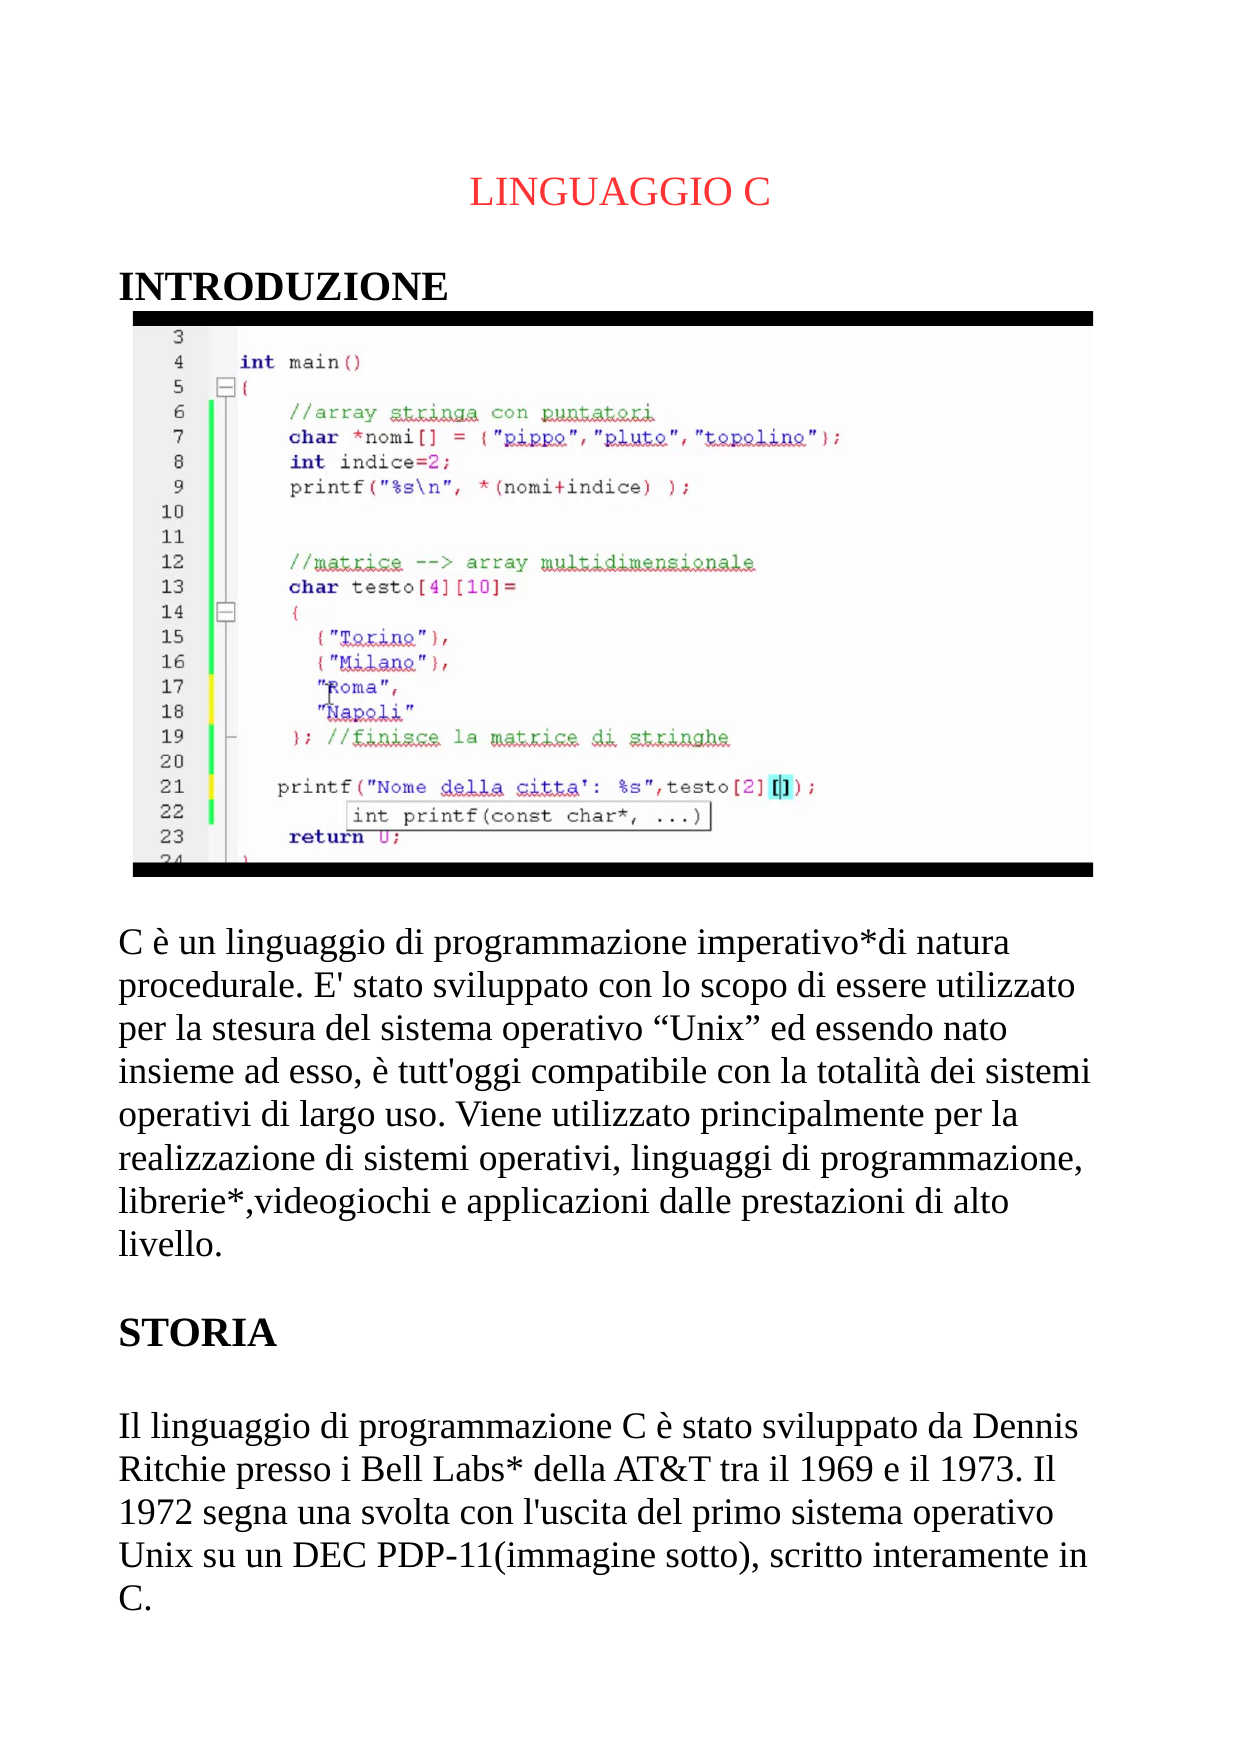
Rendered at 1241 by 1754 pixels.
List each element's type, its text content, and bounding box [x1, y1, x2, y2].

text LINGUAGGIO C [118, 166, 1122, 214]
text STORIA [118, 1307, 1122, 1355]
text C è un linguaggio di programmazione imperativo*di natura procedurale. E' stato sviluppato con lo scopo di essere utilizzato per la stesura del sistema operativo “Unix” ed essendo nato insieme ad esso, è tutt'oggi compatibile con la totalità dei sistemi operativi di largo uso. Viene utilizzato principalmente per la realizzazione di sistemi operativi, linguaggi di programmazione, librerie*,videogiochi e applicazioni dalle prestazioni di alto livello. [118, 919, 1122, 1264]
text Il linguaggio di programmazione C è stato sviluppato da Dennis Ritchie presso i Bell Labs* della AT&T tra il 1969 e il 1973. Il 1972 segna una svolta con l'uscita del primo sistema operativo Unix su un DEC PDP-11(immagine sotto), scritto interamente in C. [118, 1403, 1122, 1619]
picture [132, 311, 1094, 877]
text INTRODUZIONE [118, 262, 1122, 310]
